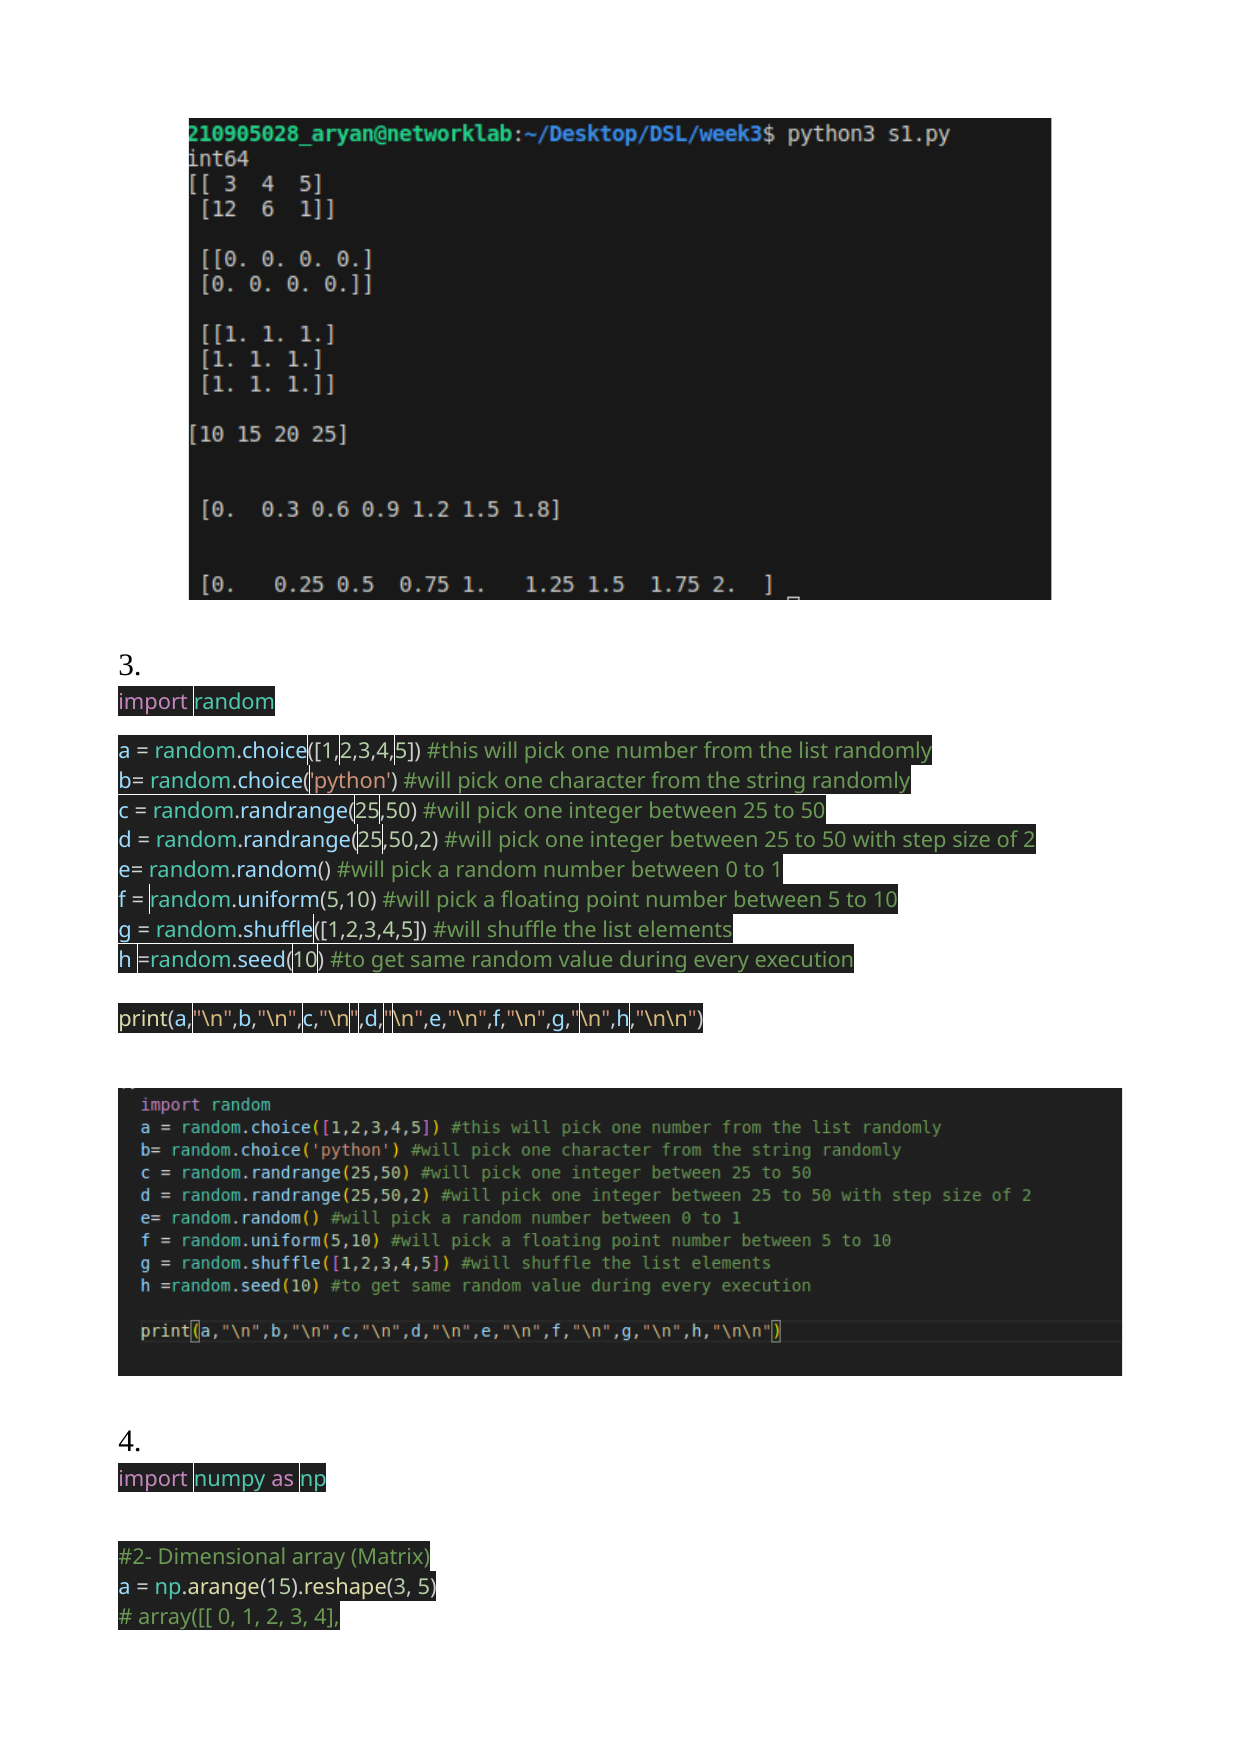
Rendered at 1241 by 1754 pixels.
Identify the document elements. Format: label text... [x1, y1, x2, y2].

text h =random.seed(10) #to get same random value during every execution [118, 943, 1122, 973]
text c = random.randrange(25,50) #will pick one integer between 25 to 50 [118, 794, 1122, 824]
text 4. import numpy as np [118, 1376, 1122, 1492]
text f = random.uniform(5,10) #will pick a floating point number between 5 to 10 [118, 884, 1122, 914]
text #2- Dimensional array (Matrix) [118, 1541, 1122, 1571]
text d = random.randrange(25,50,2) #will pick one integer between 25 to 50 with step size of 2 [118, 824, 1122, 854]
text 3. import random [118, 118, 1122, 716]
text b= random.choice('python') #will pick one character from the string randomly [118, 765, 1122, 794]
text # array([[ 0, 1, 2, 3, 4], [118, 1601, 1122, 1630]
text a = random.choice([1,2,3,4,5]) #this will pick one number from the list randomly [118, 735, 1122, 765]
picture [188, 118, 1052, 600]
text a = np.arange(15).reshape(3, 5) [118, 1571, 1122, 1601]
picture [118, 1088, 1123, 1376]
text g = random.shuffle([1,2,3,4,5]) #will shuffle the list elements [118, 914, 1122, 943]
text print(a,"\n",b,"\n",c,"\n",d,"\n",e,"\n",f,"\n",g,"\n",h,"\n\n") [118, 1003, 1122, 1033]
text e= random.random() #will pick a random number between 0 to 1 [118, 854, 1122, 884]
